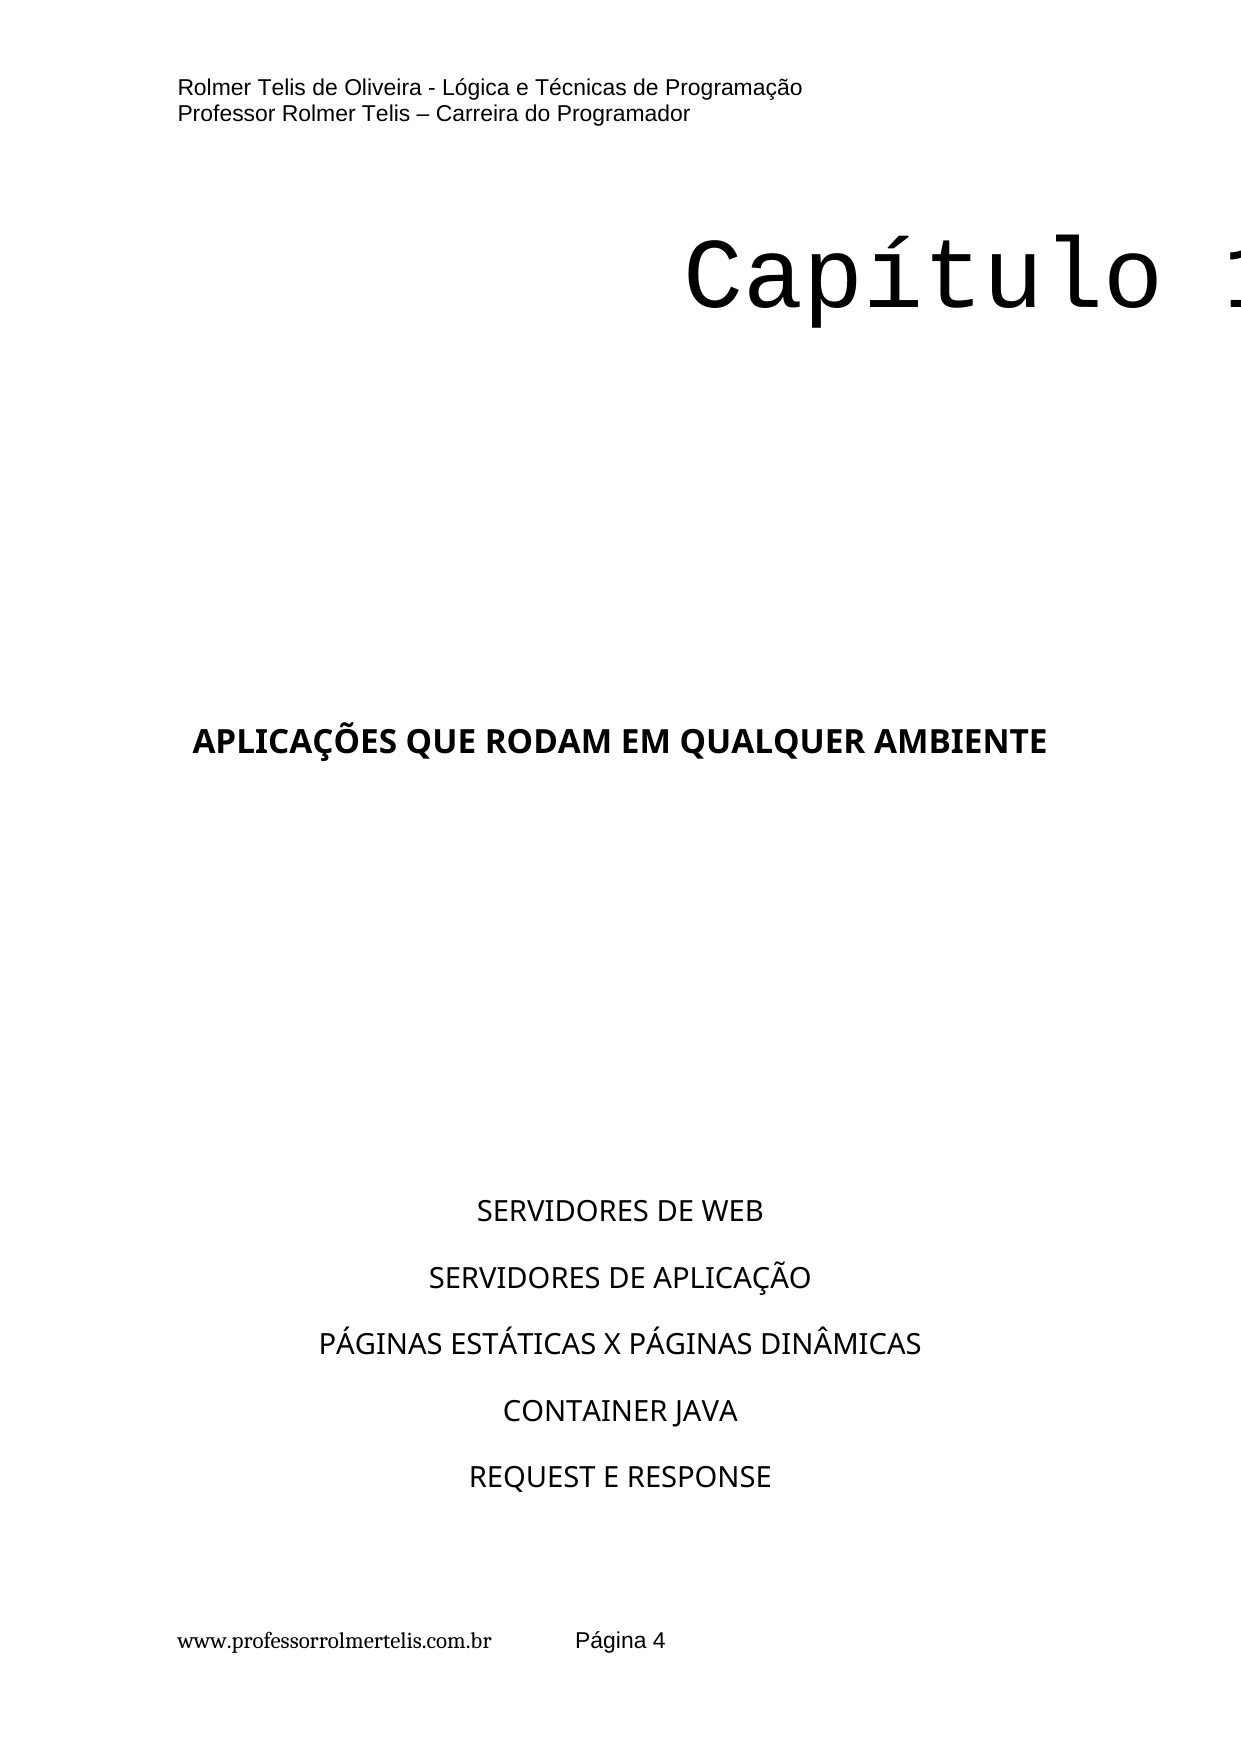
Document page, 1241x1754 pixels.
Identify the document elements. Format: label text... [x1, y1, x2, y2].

table_cell APLICAÇÕES QUE RODAM EM QUALQUER AMBIENTE [170, 697, 1070, 1170]
table_header [170, 225, 1070, 697]
table_cell SERVIDORES DE WEB SERVIDORES DE APLICAÇÃO PÁGINAS ESTÁTICAS X PÁGINAS DINÂMICAS CONTAINER JAVA REQUEST E RESPONSE [170, 1170, 1070, 1570]
